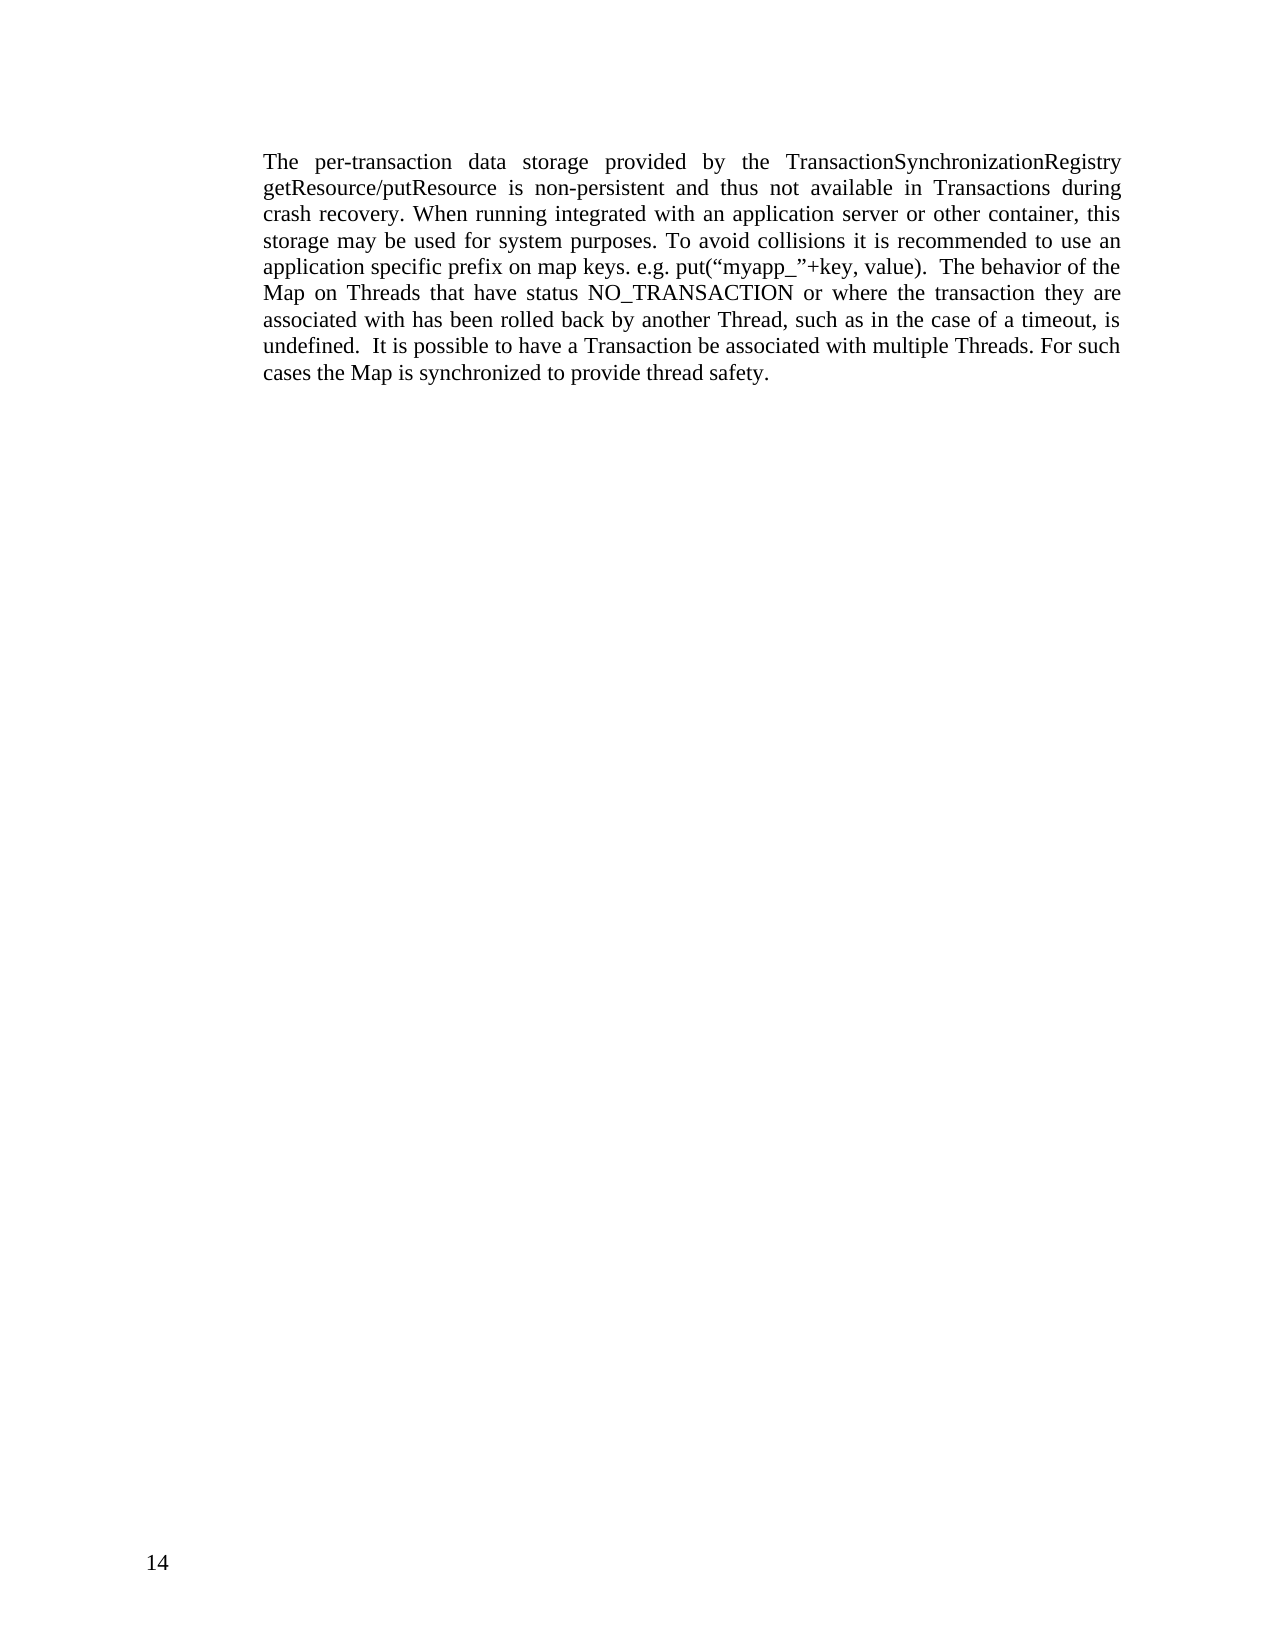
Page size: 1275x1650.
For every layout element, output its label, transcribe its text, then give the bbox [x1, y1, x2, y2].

text The per-transaction data storage provided by the TransactionSynchronizationRegistry getResource/putResource is non-persistent and thus not available in Transactions during crash recovery. When running integrated with an application server or other container, this storage may be used for system purposes. To avoid collisions it is recommended to use an application specific prefix on map keys. e.g. put(“myapp_”+key, value). The behavior of the Map on Threads that have status NO_TRANSACTION or where the transaction they are associated with has been rolled back by another Thread, such as in the case of a timeout, is undefined. It is possible to have a Transaction be associated with multiple Threads. For such cases the Map is synchronized to provide thread safety. [263, 148, 1122, 385]
